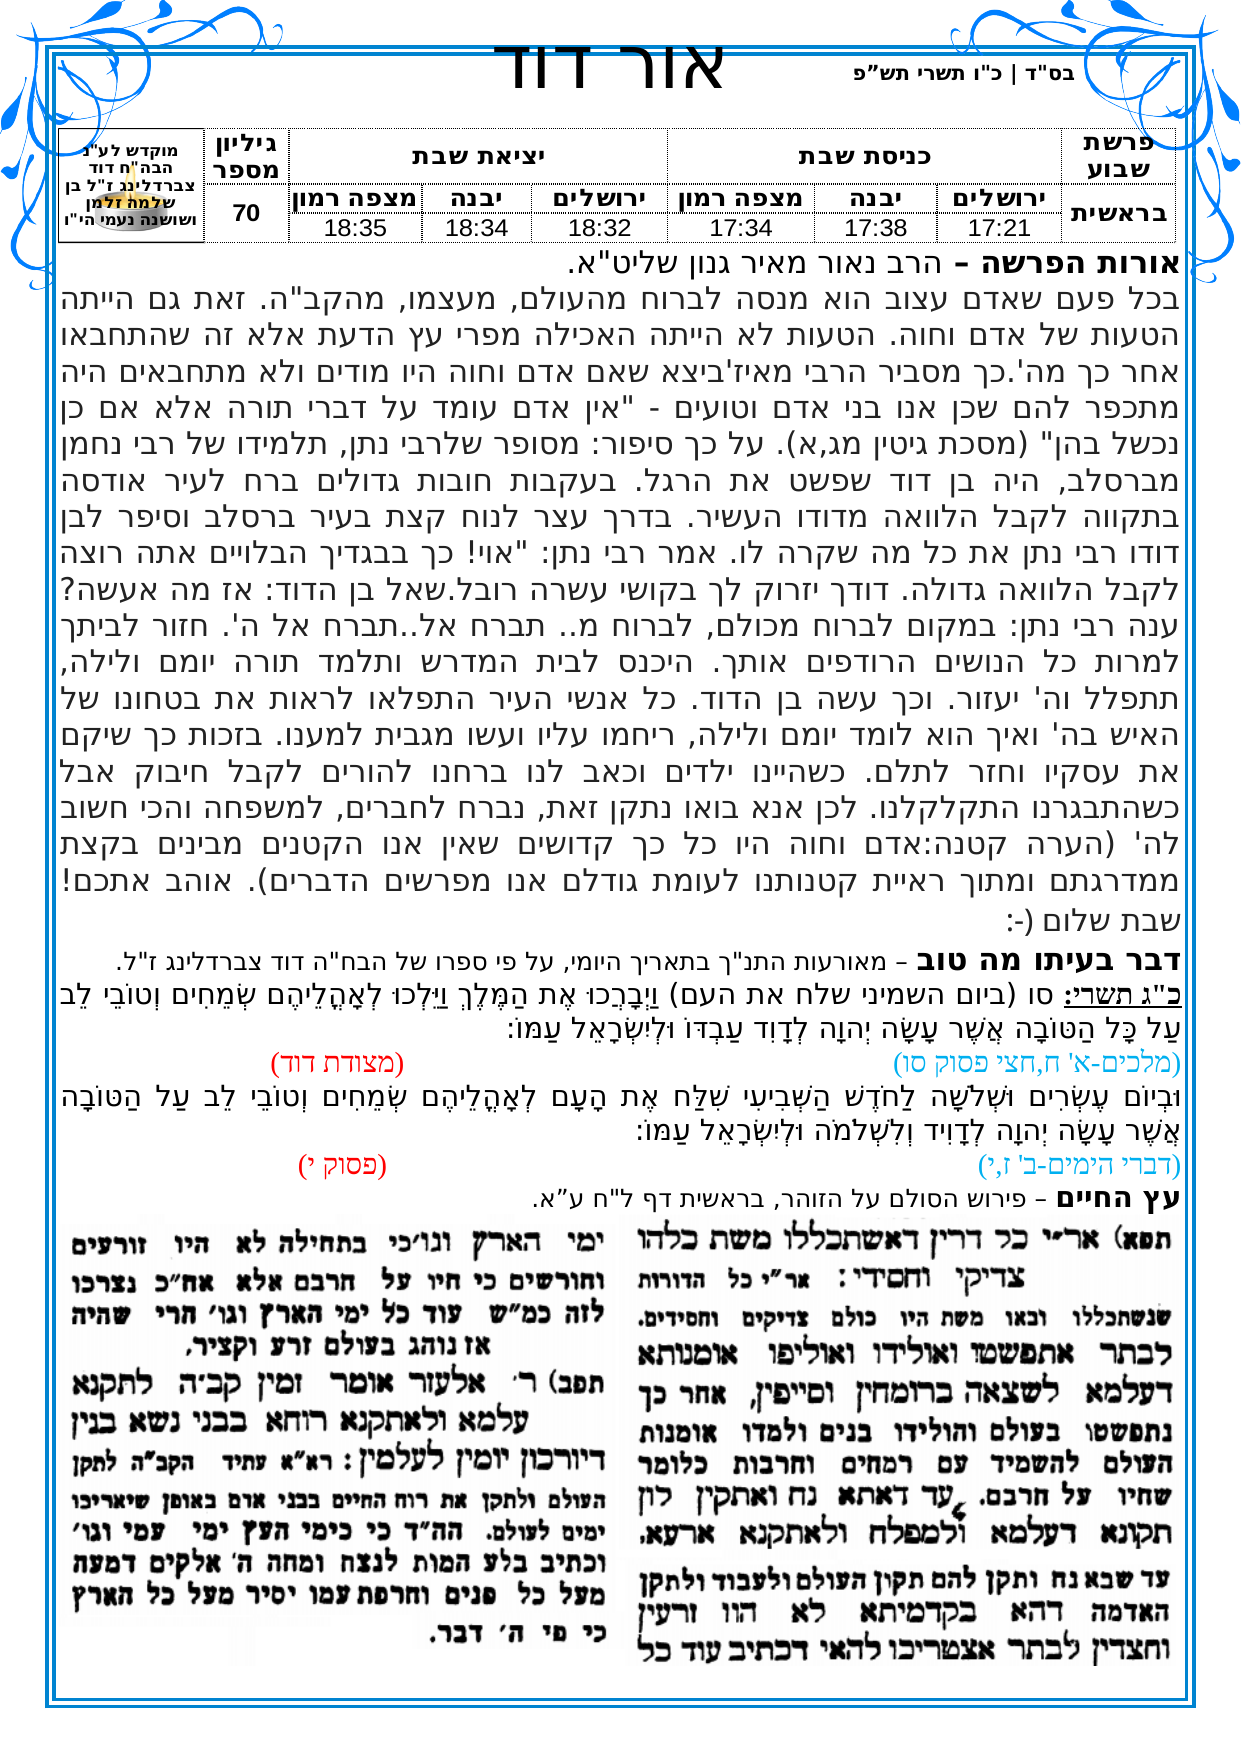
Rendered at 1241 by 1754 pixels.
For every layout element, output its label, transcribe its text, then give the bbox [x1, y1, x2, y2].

text דבר בעיתו מה טוב – מאורעות התנ"ך בתאריך היומי, על פי ספרו של הבח"ה דוד צברדלינג ז"ל. [59, 941, 1182, 977]
picture [950, 0, 1241, 283]
list (מלכים-א' ח,חצי פסוק סו) (מצודת דוד) [59, 1045, 1182, 1079]
picture [49, 49, 283, 290]
text בכל פעם שאדם עצוב הוא מנסה לברוח מהעולם, מעצמו, מהקב"ה. זאת גם הייתה הטעות של אדם וחוה. הטעות לא הייתה האכילה מפרי עץ הדעת אלא זה שהתחבאו אחר כך מה'.כך מסביר הרבי מאיז'ביצא שאם אדם וחוה היו מודים ולא מתחבאים היה מתכפר להם שכן אנו בני אדם וטועים - "אין אדם עומד על דברי תורה אלא אם כן נכשל בהן" (מסכת גיטין מג,א). על כך סיפור: מסופר שלרבי נתן, תלמידו של רבי נחמן מברסלב, היה בן דוד שפשט את הרגל. בעקבות חובות גדולים ברח לעיר אודסה בתקווה לקבל הלוואה מדודו העשיר. בדרך עצר לנוח קצת בעיר ברסלב וסיפר לבן דודו רבי נתן את כל מה שקרה לו. אמר רבי נתן: "אוי! כך בבגדיך הבלויים אתה רוצה לקבל הלוואה גדולה. דודך יזרוק לך בקושי עשרה רובל.שאל בן הדוד: אז מה אעשה? ענה רבי נתן: במקום לברוח מכולם, לברוח מ.. תברח אל..תברח אל ה'. חזור לביתך למרות כל הנושים הרודפים אותך. היכנס לבית המדרש ותלמד תורה יומם ולילה, תתפלל וה' יעזור. וכך עשה בן הדוד. כל אנשי העיר התפלאו לראות את בטחונו של האיש בה' ואיך הוא לומד יומם ולילה, ריחמו עליו ועשו מגבית למענו. בזכות כך שיקם את עסקיו וחזר לתלם. כשהיינו ילדים וכאב לנו ברחנו להורים לקבל חיבוק אבל כשהתבגרנו התקלקלנו. לכן אנא בואו נתקן זאת, נברח לחברים, למשפחה והכי חשוב לה' (הערה קטנה:אדם וחוה היו כל כך קדושים שאין אנו הקטנים מבינים בקצת ממדרגתם ומתוך ראיית קטנותנו לעומת גודלם אנו מפרשים הדברים). אוהב אתכם! שבת שלום‎:-) ‎ [59, 280, 1182, 941]
list כ"ג תשרי: סו (ביום השמיני שלח את העם) וַיְבָרֲכוּ אֶת הַמֶּלֶךְ וַיֵּלְכוּ לְאָהֳלֵיהֶם שְׂמֵחִים וְטוֹבֵי לֵב עַל כָּל הַטּוֹבָה אֲשֶׁר עָשָׂה יְהוָה לְדָוִד עַבְדּוֹ וּלְיִשְׂרָאֵל עַמּוֹ: [59, 977, 1182, 1045]
picture [0, 0, 283, 290]
picture [58, 1214, 1182, 1666]
list (דברי הימים-ב' ז,י) (פסוק י) [59, 1147, 1182, 1180]
text אורות הפרשה – הרב נאור מאיר גנון שליט"א. [283, 119, 950, 280]
list וּבְיוֹם עֶשְׂרִים וּשְׁלֹשָׁה לַחֹדֶשׁ הַשְּׁבִיעִי שִׁלַּח אֶת הָעָם לְאָהֳלֵיהֶם שְׂמֵחִים וְטוֹבֵי לֵב עַל הַטּוֹבָה אֲשֶׁר עָשָׂה יְהוָה לְדָוִיד וְלִשְׁלֹמֹה וּלְיִשְׂרָאֵל עַמּוֹ: [59, 1079, 1182, 1147]
picture [56, 56, 283, 290]
list עץ החיים – פירוש הסולם על הזוהר, בראשית דף ל"ח ע”א. [59, 1180, 1182, 1214]
